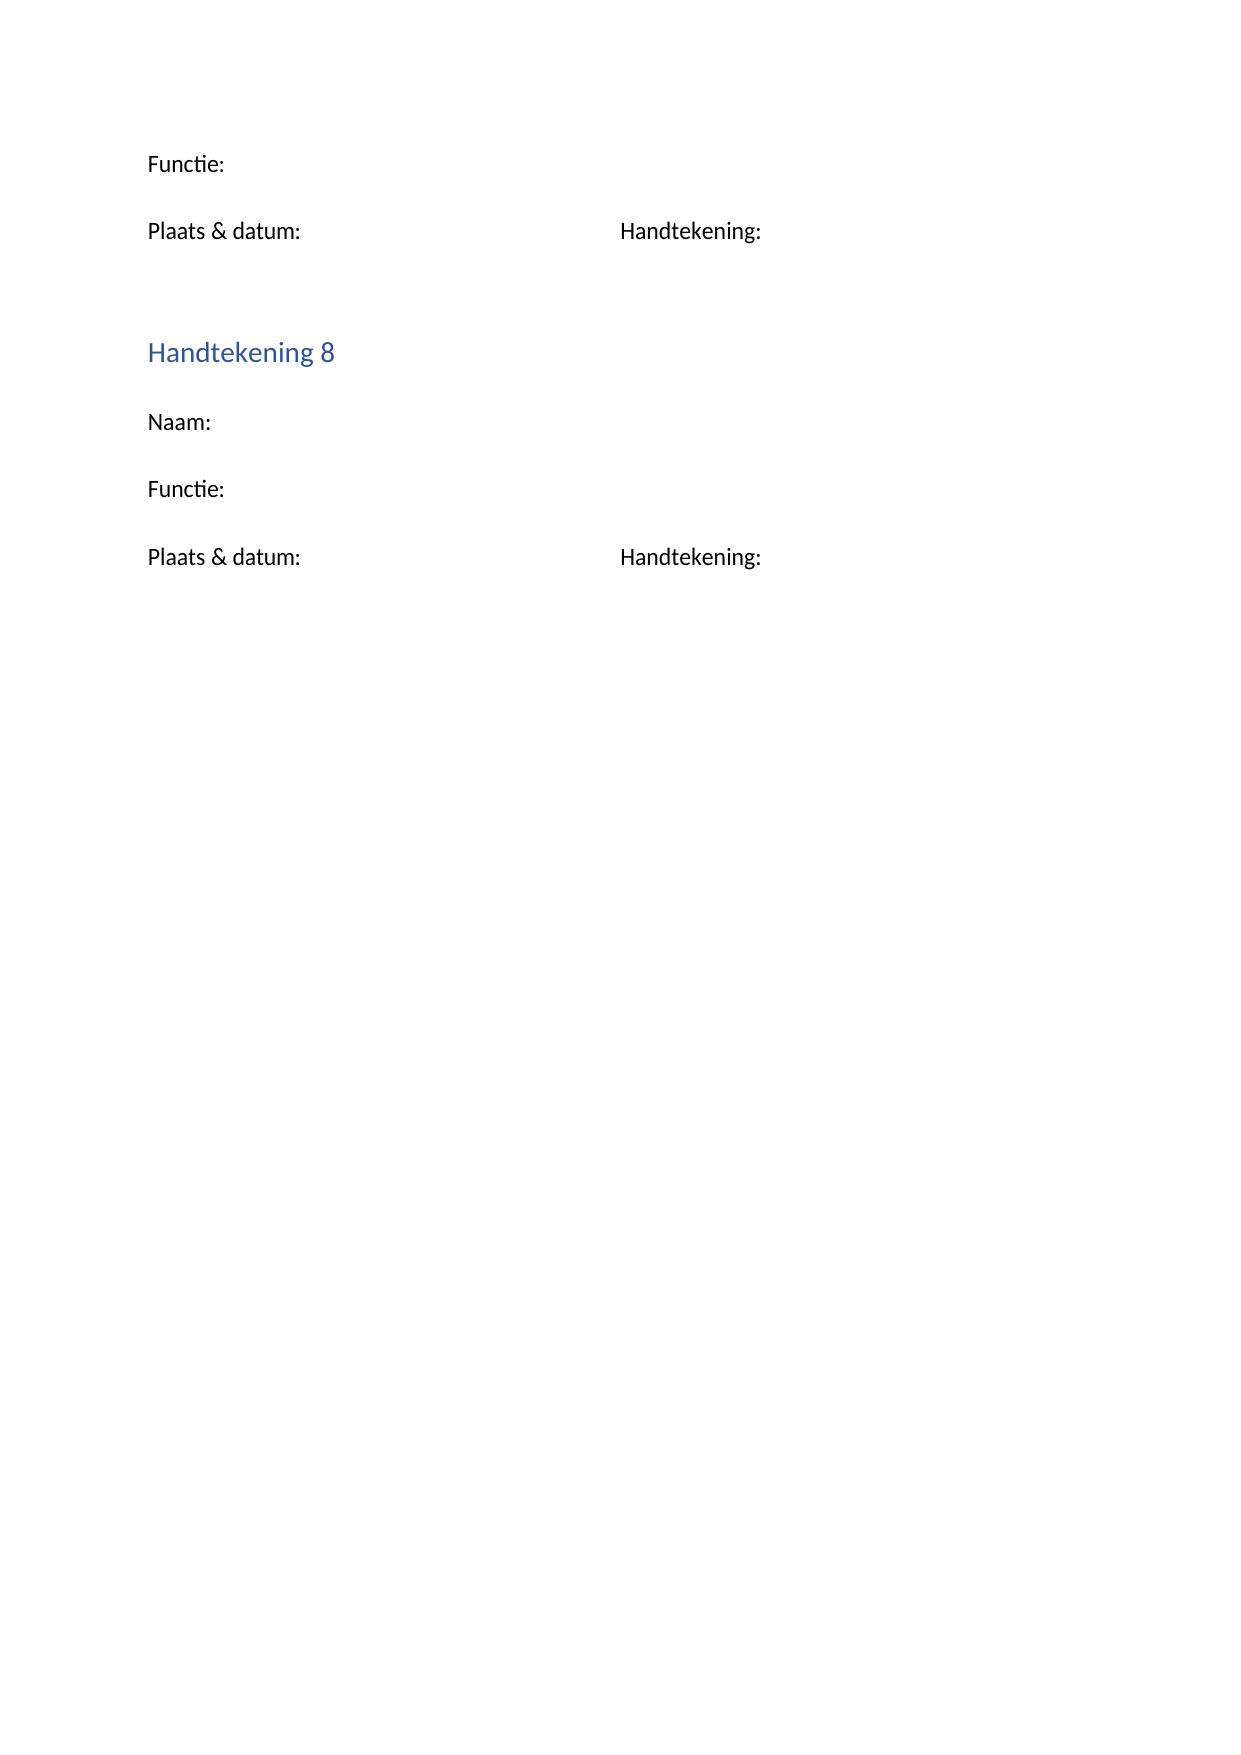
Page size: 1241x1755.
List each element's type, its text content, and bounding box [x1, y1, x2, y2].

subtitle Handtekening 8 [148, 334, 1093, 369]
text Naam: [148, 406, 1090, 437]
text Plaats & datum: Handtekening: [148, 215, 1090, 246]
text Plaats & datum: Handtekening: [148, 541, 1090, 571]
text Functie: [148, 473, 1090, 504]
text Functie: [148, 148, 1090, 178]
